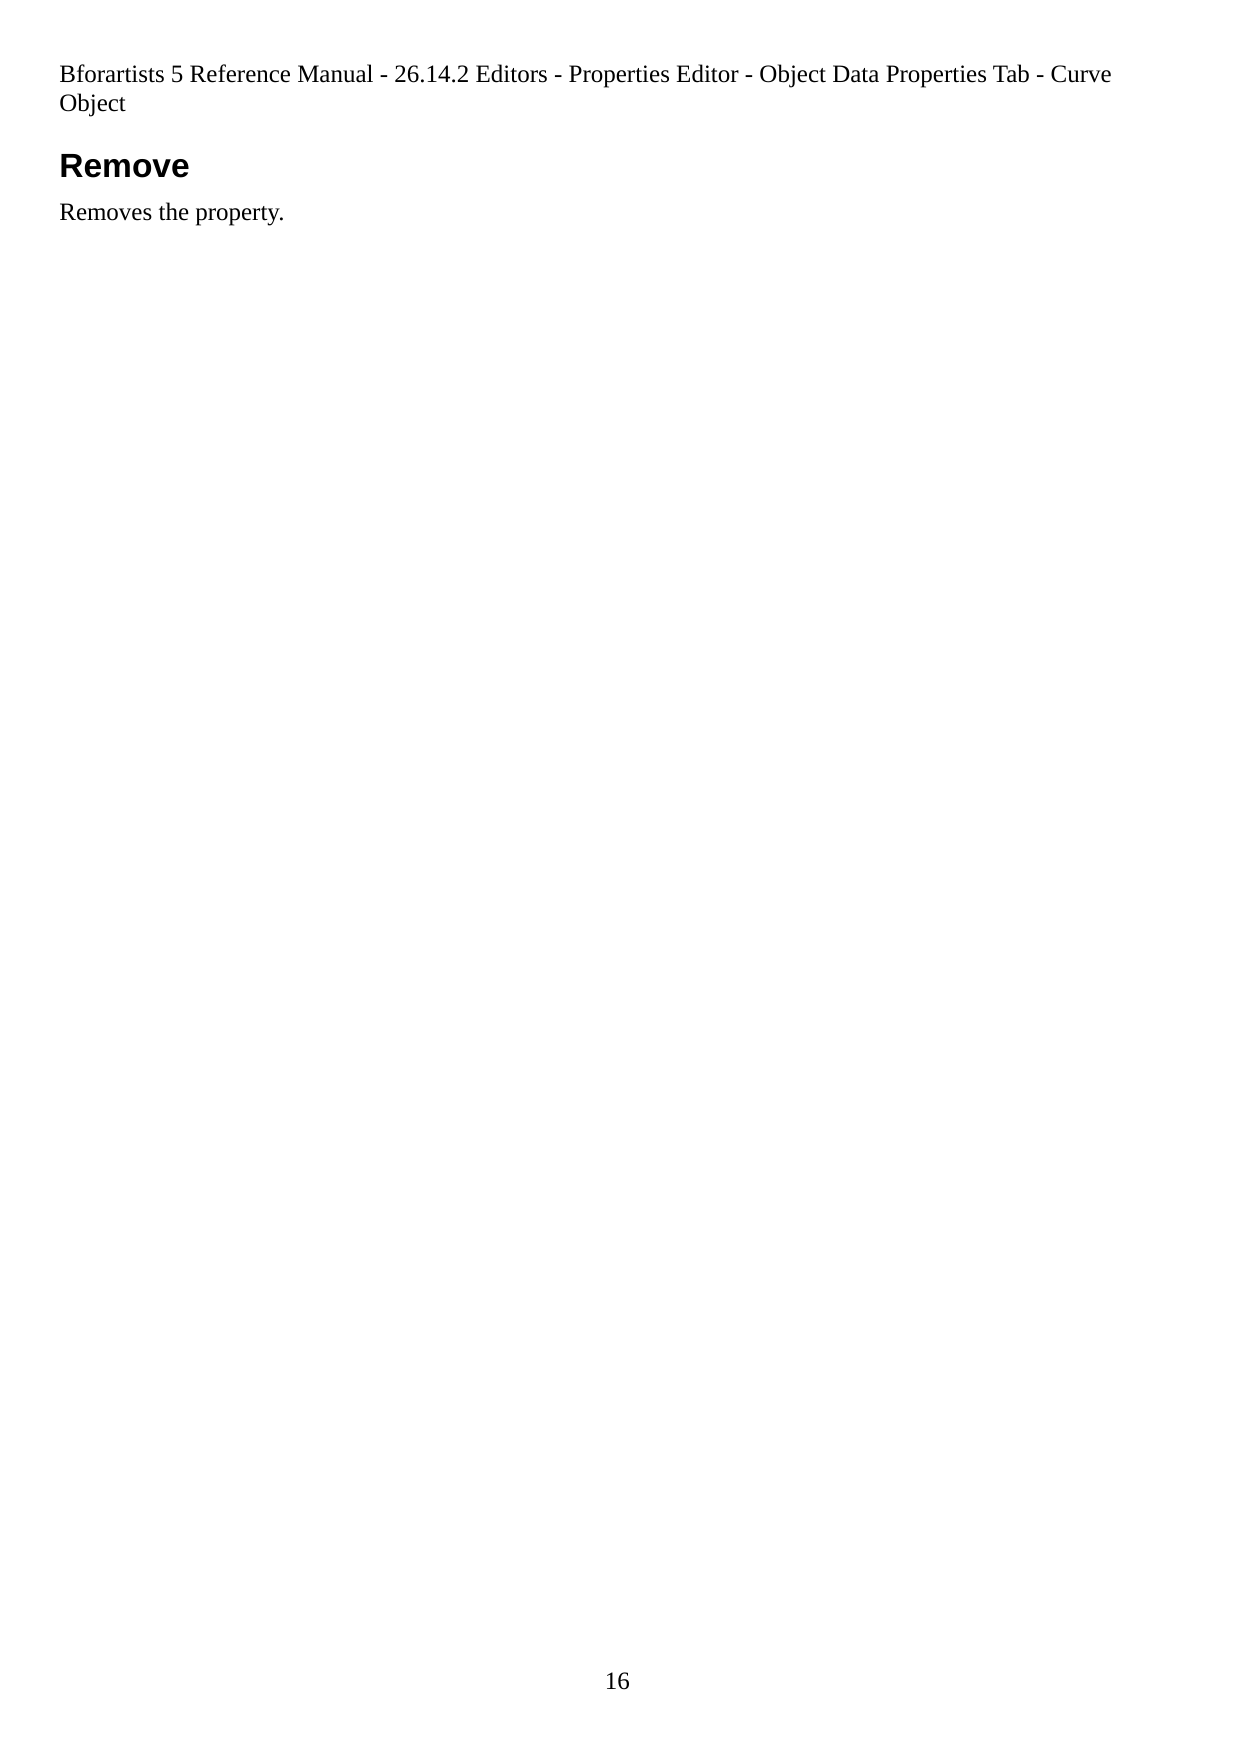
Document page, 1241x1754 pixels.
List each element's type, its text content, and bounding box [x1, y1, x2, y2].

subtitle Remove [59, 146, 1181, 185]
text Removes the property. [59, 197, 1181, 226]
